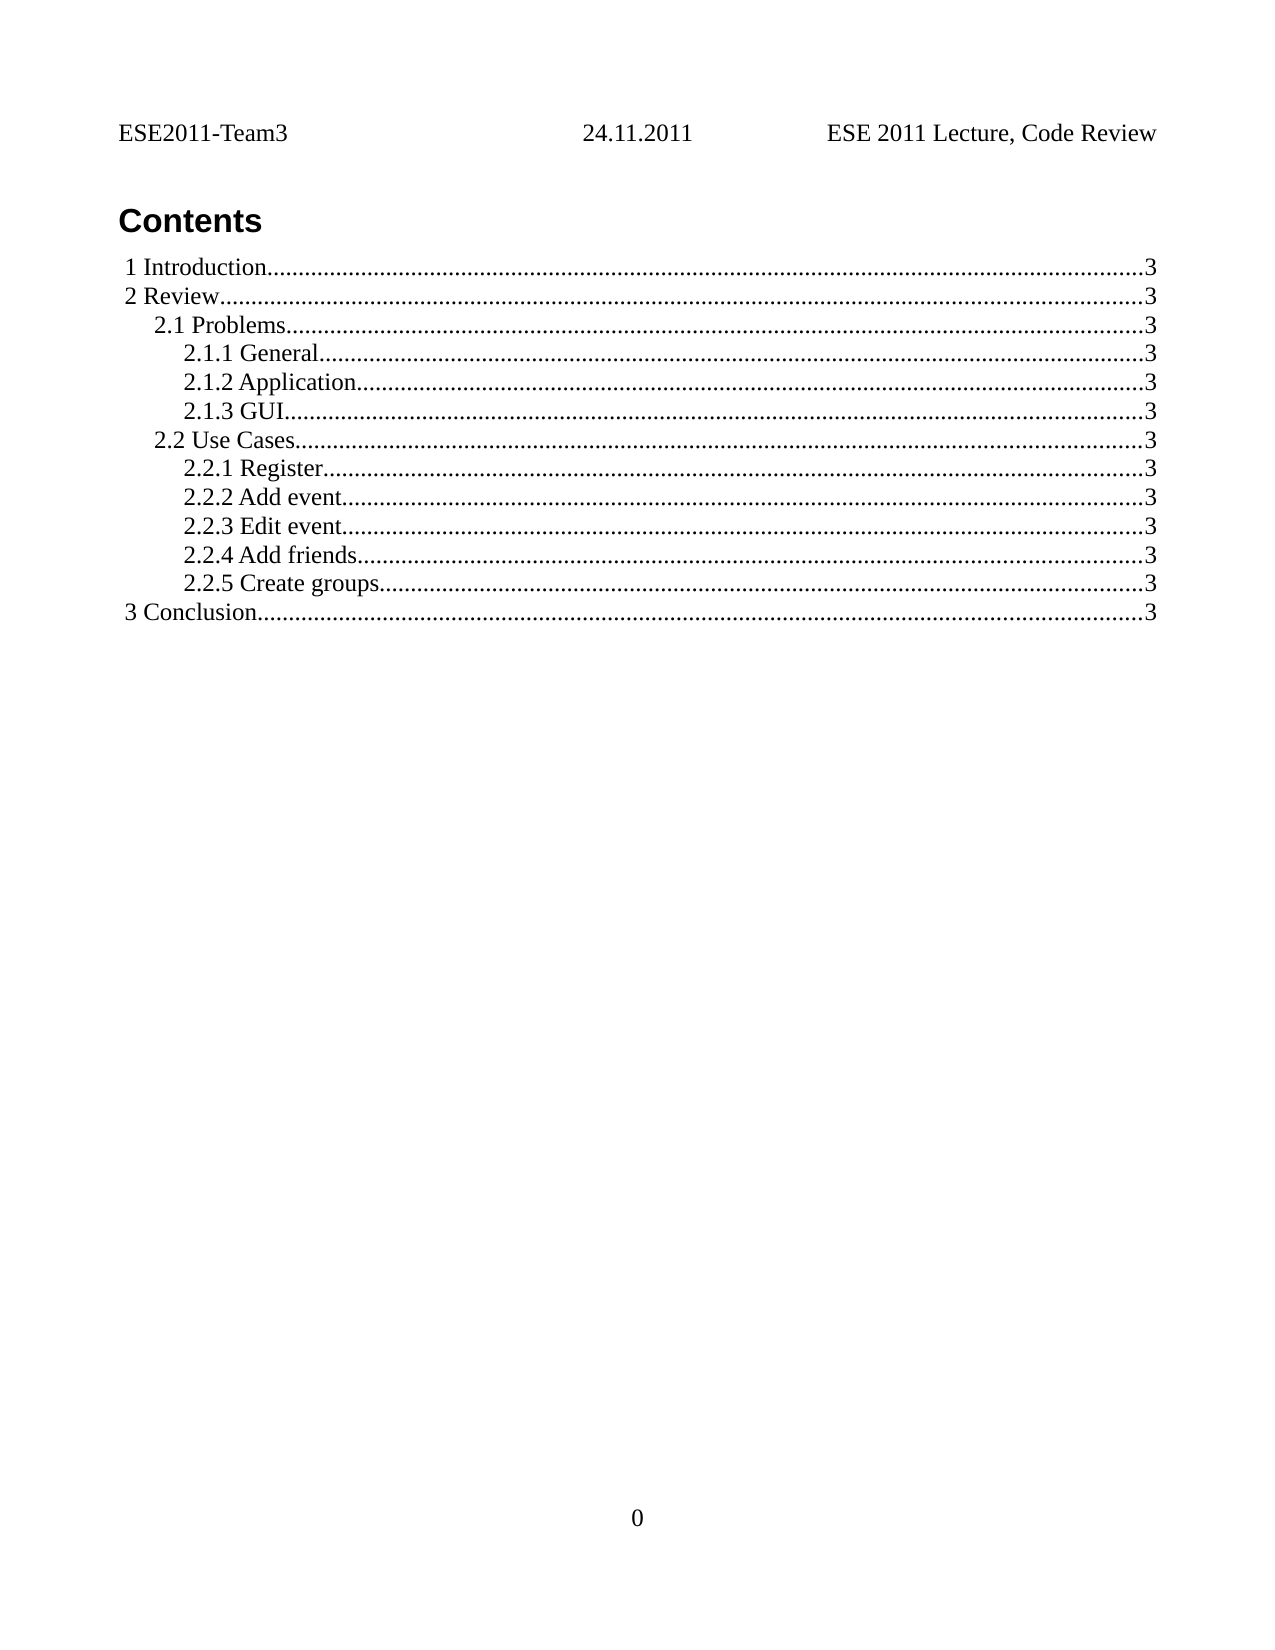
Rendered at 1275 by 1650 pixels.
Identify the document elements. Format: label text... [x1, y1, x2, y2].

text 2.2.4 Add friends 3 [177, 540, 1157, 568]
text 2.1.1 General 3 [177, 338, 1157, 367]
text 2.2.5 Create groups 3 [177, 568, 1157, 597]
text 3 Conclusion 3 [118, 597, 1157, 626]
text 2.2 Use Cases 3 [148, 425, 1157, 453]
subtitle Contents [118, 201, 1157, 240]
text 2 Review 3 [118, 281, 1157, 310]
text 2.1 Problems 3 [148, 310, 1157, 338]
text 2.1.2 Application 3 [177, 367, 1157, 396]
text 2.2.3 Edit event 3 [177, 511, 1157, 540]
text 2.2.1 Register 3 [177, 453, 1157, 482]
text 2.1.3 GUI 3 [177, 396, 1157, 425]
text 2.2.2 Add event 3 [177, 482, 1157, 511]
text 1 Introduction 3 [118, 252, 1157, 281]
